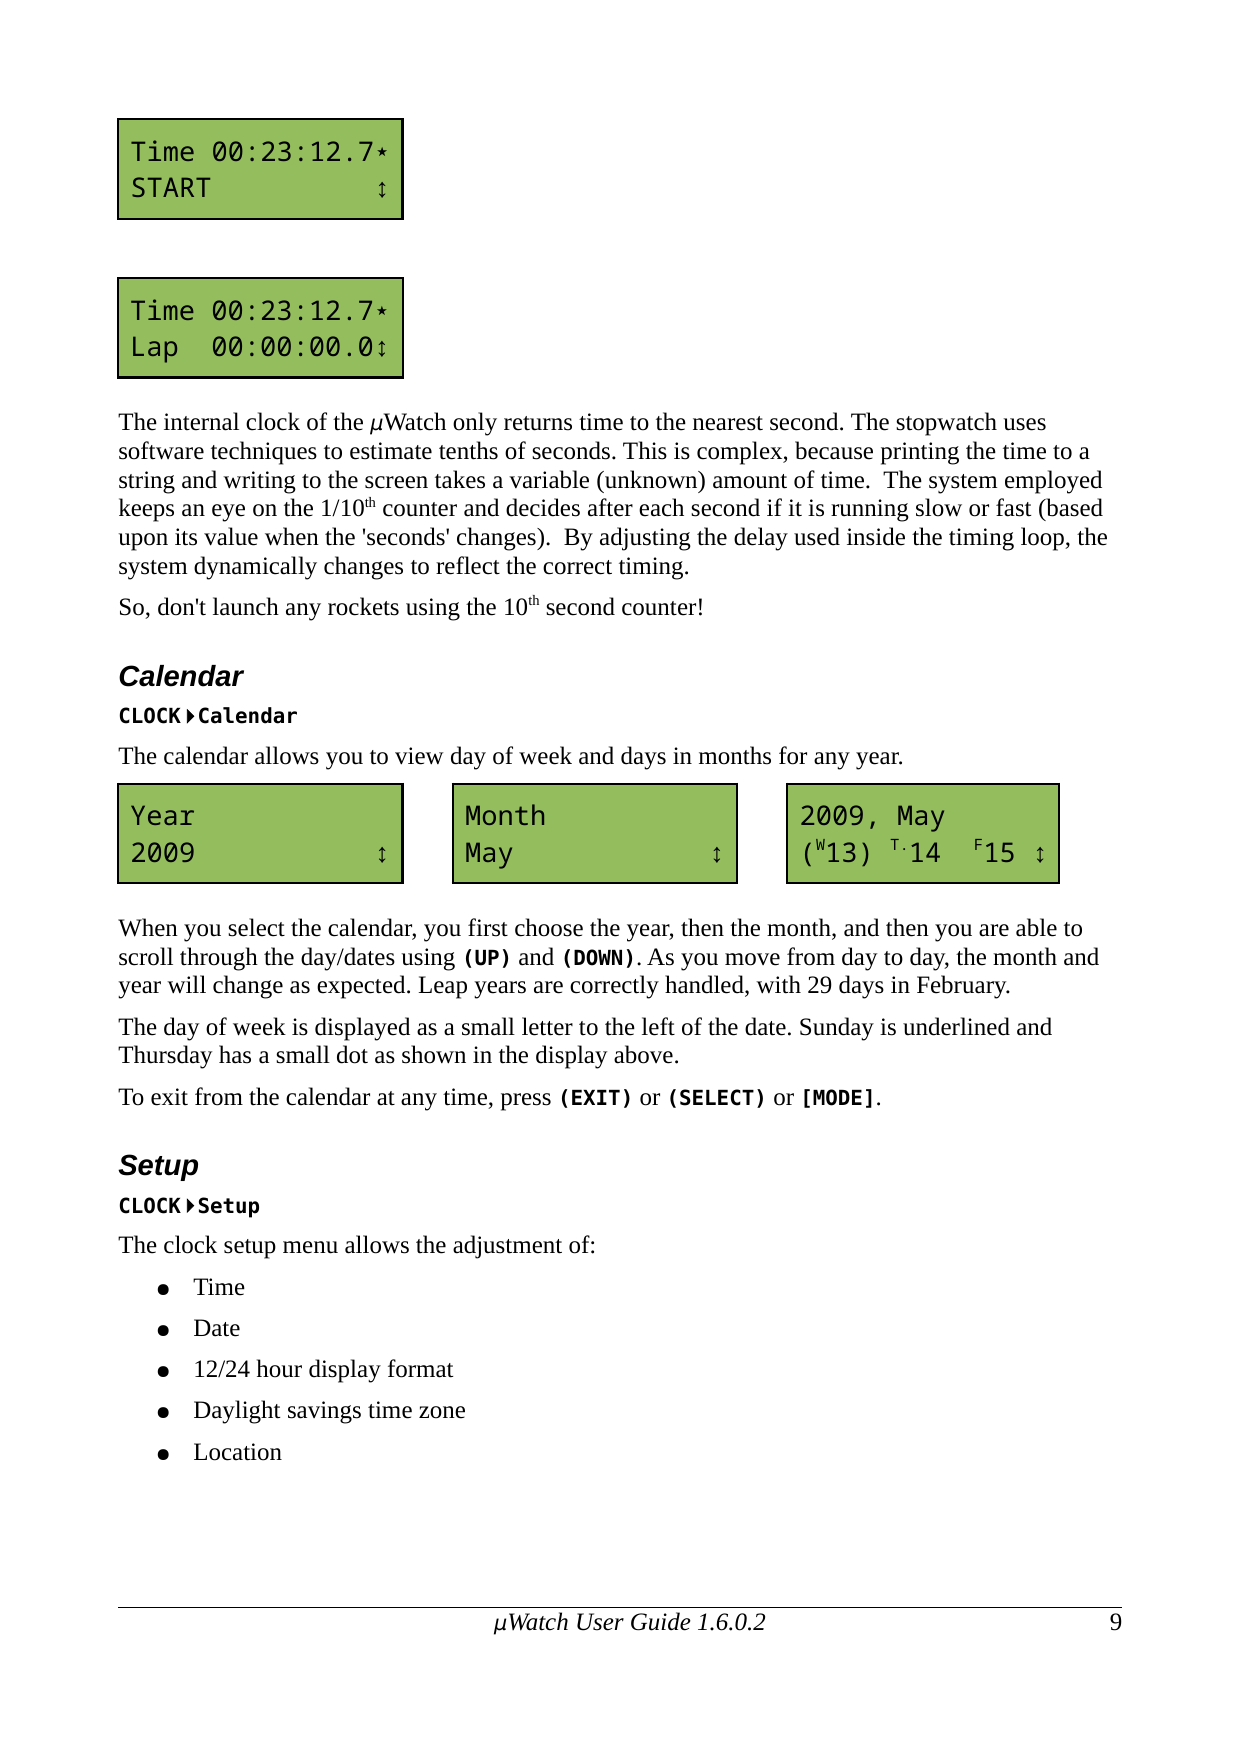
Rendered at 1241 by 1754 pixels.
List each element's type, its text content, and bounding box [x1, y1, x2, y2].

text CLOCKCalendar [118, 704, 1122, 729]
table_header Time 00:23:12.7⋆ START ↕ [119, 120, 401, 217]
table_header Month May ↕ [454, 785, 736, 882]
list Date [156, 1313, 1122, 1342]
text The clock setup menu allows the adjustment of: [118, 1231, 1122, 1259]
text When you select the calendar, you first choose the year, then the month, and then you are able to scroll through the day/dates using (UP) and (DOWN). As you move from day to day, the month and year will change as expected. Leap years are correctly handled, with 29 days in February. [118, 913, 1122, 999]
table_header 2009, May (W13) T.14 F15 ↕ [788, 785, 1058, 882]
list 12/24 hour display format [156, 1354, 1122, 1383]
subtitle Setup [118, 1148, 1122, 1181]
text The day of week is displayed as a small letter to the left of the date. Sunday is underlined and Thursday has a small dot as shown in the display above. [118, 1012, 1122, 1069]
table_header Year 2009 ↕ [119, 785, 401, 882]
text CLOCKSetup [118, 1194, 1122, 1218]
subtitle Calendar [118, 658, 1122, 692]
text So, don't launch any rockets using the 10th second counter! [118, 592, 1122, 621]
text The calendar allows you to view day of week and days in months for any year. [118, 741, 1122, 770]
text To exit from the calendar at any time, press (EXIT) or (SELECT) or [MODE]. [118, 1082, 1122, 1110]
table_header Time 00:23:12.7⋆ Lap 00:00:00.0↕ [119, 279, 402, 376]
list Daylight savings time zone [156, 1396, 1122, 1424]
list Location [156, 1437, 1122, 1466]
text The internal clock of the μWatch only returns time to the nearest second. The stopwatch uses software techniques to estimate tenths of seconds. This is complex, because printing the time to a string and writing to the screen takes a variable (unknown) amount of time. The system employed keeps an eye on the 1/10th counter and decides after each second if it is running slow or fast (based upon its value when the 'seconds' changes). By adjusting the delay used inside the timing loop, the system dynamically changes to reflect the correct timing. [118, 407, 1122, 580]
list Time [156, 1272, 1122, 1301]
